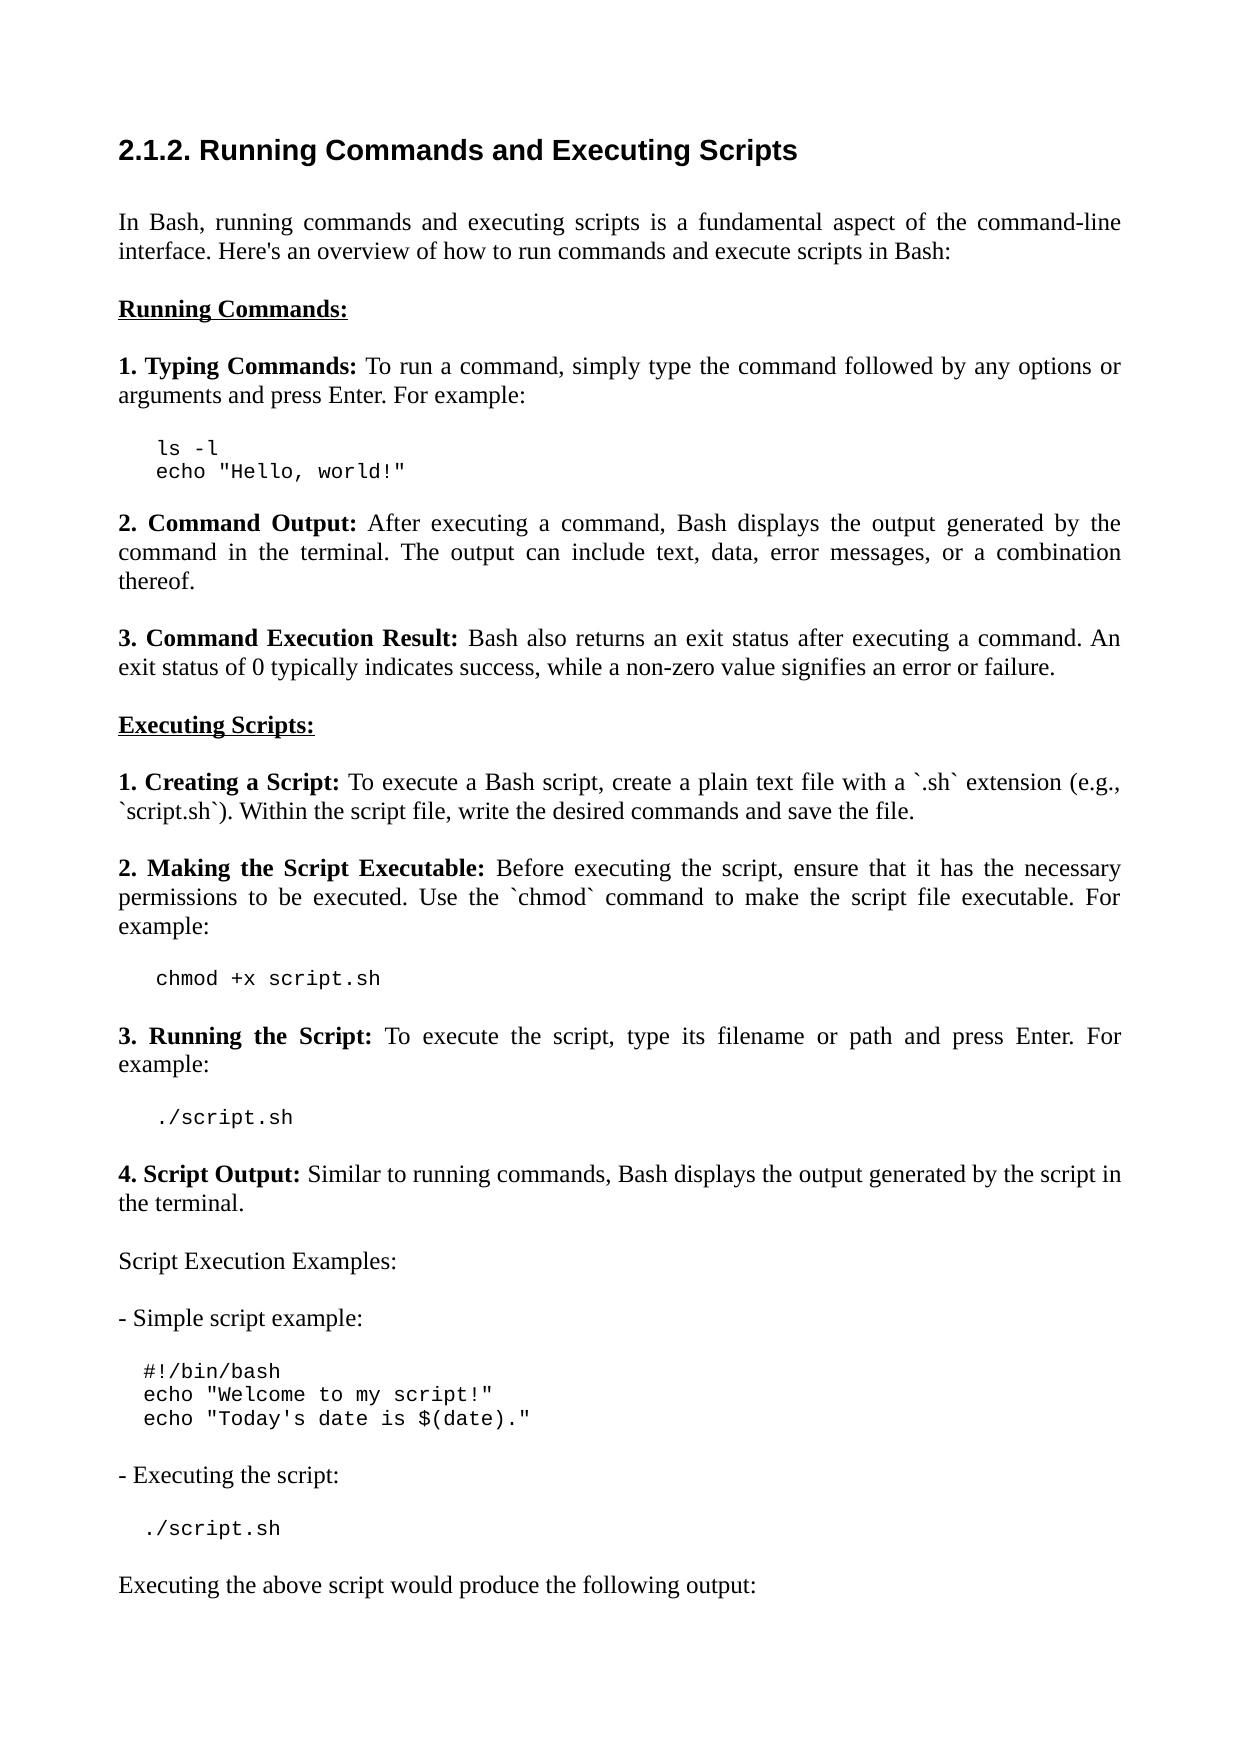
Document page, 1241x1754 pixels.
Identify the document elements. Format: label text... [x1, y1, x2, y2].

text #!/bin/bash [118, 1361, 1122, 1384]
text ./script.sh [118, 1518, 1122, 1542]
text Script Execution Examples: [118, 1246, 1122, 1274]
text ./script.sh [118, 1107, 1122, 1131]
text Executing the above script would produce the following output: [118, 1570, 1122, 1599]
text - Simple script example: [118, 1303, 1122, 1332]
text - Executing the script: [118, 1460, 1122, 1489]
text 3. Command Execution Result: Bash also returns an exit status after executing a command. An exit status of 0 typically indicates success, while a non-zero value signifies an error or failure. [118, 623, 1122, 681]
text echo "Today's date is $(date)." [118, 1408, 1122, 1432]
text Executing Scripts: [118, 710, 1122, 738]
text ls -l [118, 437, 1122, 461]
text chmod +x script.sh [118, 968, 1122, 992]
text 3. Running the Script: To execute the script, type its filename or path and press Enter. For example: [118, 1021, 1122, 1078]
text Running Commands: [118, 294, 1122, 322]
text 1. Creating a Script: To execute a Bash script, create a plain text file with a `.sh` extension (e.g., `script.sh`). Within the script file, write the desired commands and save the file. [118, 767, 1122, 825]
text echo "Welcome to my script!" [118, 1384, 1122, 1408]
subtitle 2.1.2. Running Commands and Executing Scripts [118, 133, 1122, 166]
text 2. Making the Script Executable: Before executing the script, ensure that it has the necessary permissions to be executed. Use the `chmod` command to make the script file executable. For example: [118, 853, 1122, 940]
text 1. Typing Commands: To run a command, simply type the command followed by any options or arguments and press Enter. For example: [118, 351, 1122, 409]
text In Bash, running commands and executing scripts is a fundamental aspect of the command-line interface. Here's an overview of how to run commands and execute scripts in Bash: [118, 207, 1122, 265]
text echo "Hello, world!" [118, 461, 1122, 485]
text 4. Script Output: Similar to running commands, Bash displays the output generated by the script in the terminal. [118, 1159, 1122, 1217]
text 2. Command Output: After executing a command, Bash displays the output generated by the command in the terminal. The output can include text, data, error messages, or a combination thereof. [118, 508, 1122, 595]
